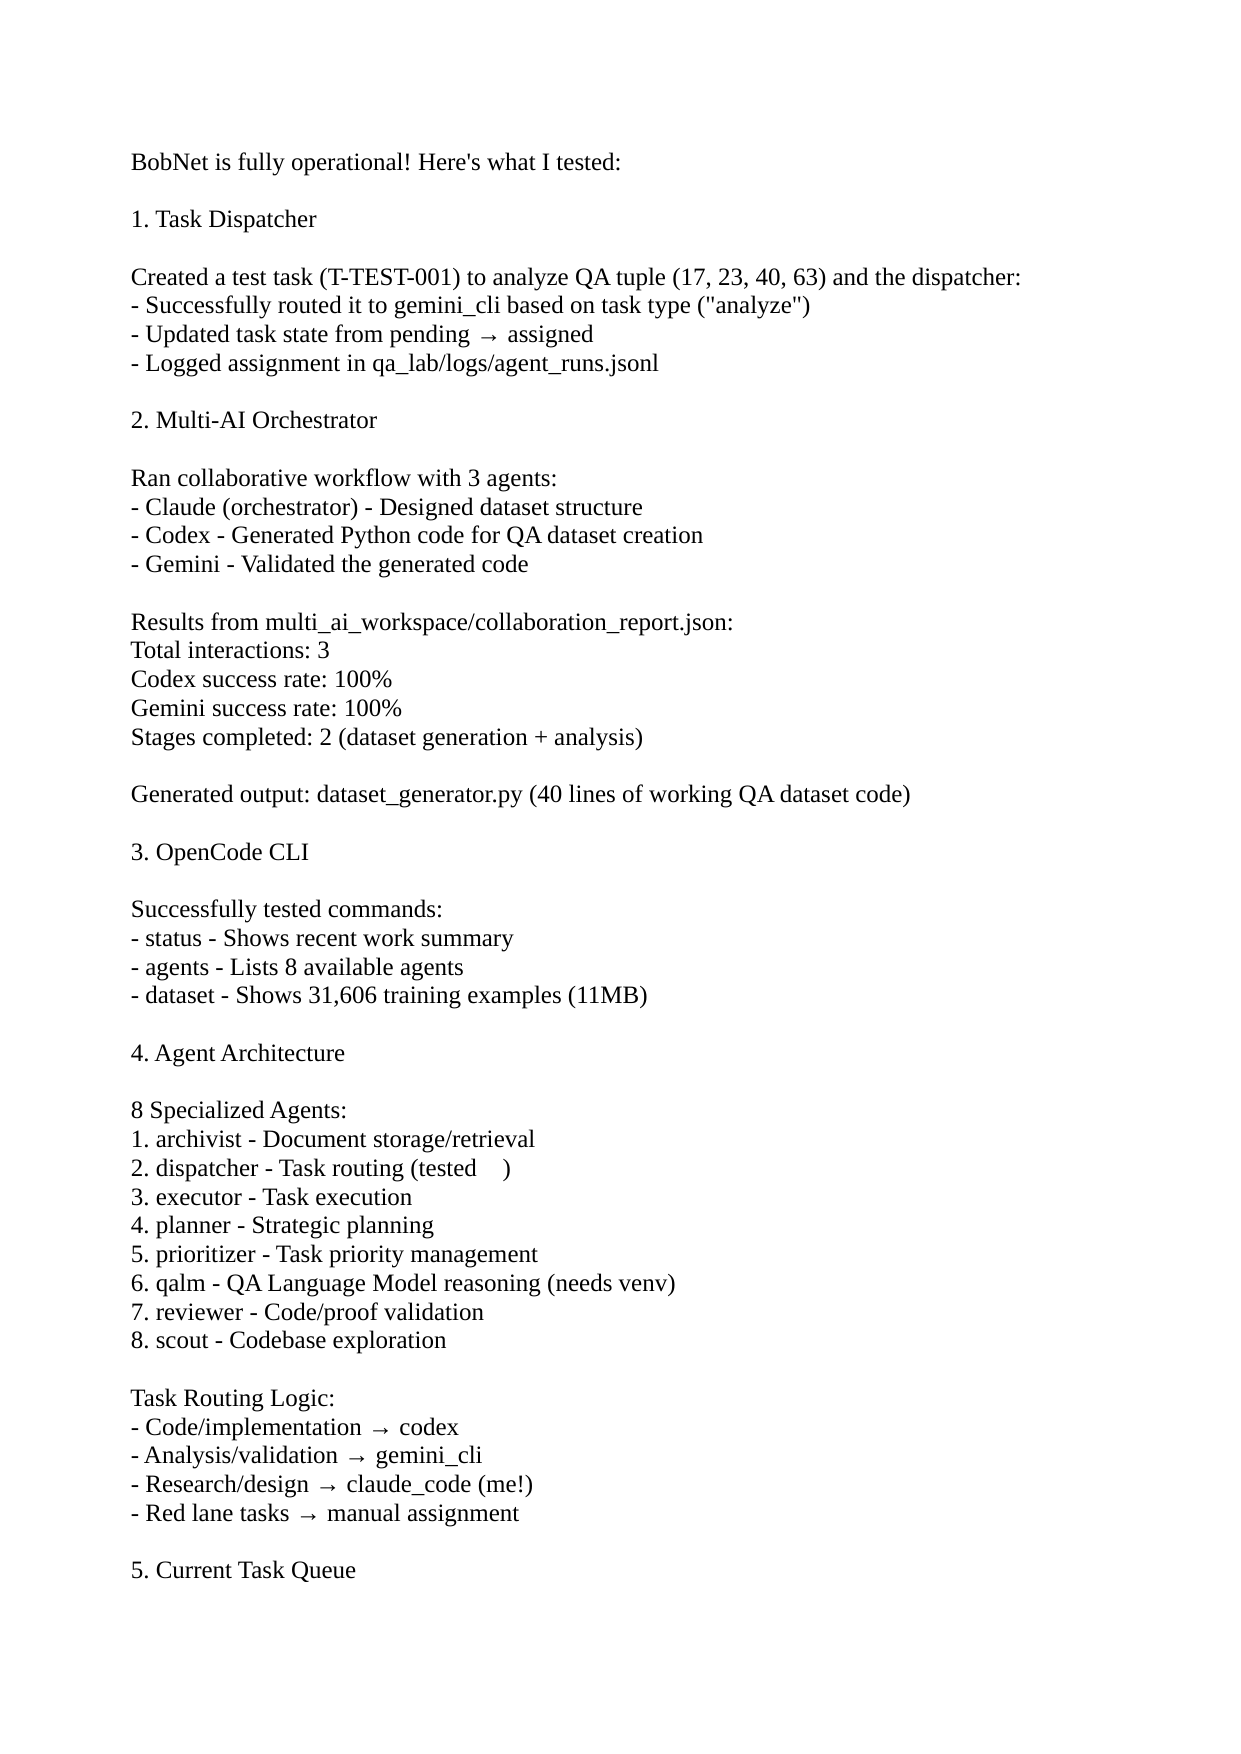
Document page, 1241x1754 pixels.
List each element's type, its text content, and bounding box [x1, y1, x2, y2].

text - dataset - Shows 31,606 training examples (11MB) [118, 981, 1122, 1009]
text Total interactions: 3 [118, 636, 1122, 664]
text Codex success rate: 100% [118, 664, 1122, 693]
text Task Routing Logic: [118, 1383, 1122, 1412]
text - Gemini - Validated the generated code [118, 549, 1122, 578]
text 6. qalm - QA Language Model reasoning (needs venv) [118, 1268, 1122, 1297]
text Results from multi_ai_workspace/collaboration_report.json: [118, 607, 1122, 636]
text - Successfully routed it to gemini_cli based on task type ("analyze") [118, 291, 1122, 319]
text Created a test task (T-TEST-001) to analyze QA tuple (17, 23, 40, 63) and the dispatcher: [118, 262, 1122, 291]
text BobNet is fully operational! Here's what I tested: [118, 147, 1122, 176]
text - Red lane tasks → manual assignment [118, 1498, 1122, 1527]
text 2. dispatcher - Task routing (tested ✅) [118, 1153, 1122, 1182]
text 8. scout - Codebase exploration [118, 1326, 1122, 1354]
text Gemini success rate: 100% [118, 693, 1122, 722]
text 1. archivist - Document storage/retrieval [118, 1124, 1122, 1153]
text 8 Specialized Agents: [118, 1096, 1122, 1124]
text Ran collaborative workflow with 3 agents: [118, 463, 1122, 492]
text - Analysis/validation → gemini_cli [118, 1441, 1122, 1469]
text 7. reviewer - Code/proof validation [118, 1297, 1122, 1326]
text - Code/implementation → codex [118, 1412, 1122, 1441]
text - Research/design → claude_code (me!) [118, 1469, 1122, 1498]
text - Logged assignment in qa_lab/logs/agent_runs.jsonl [118, 348, 1122, 377]
text Generated output: dataset_generator.py (40 lines of working QA dataset code) [118, 779, 1122, 808]
text - Codex - Generated Python code for QA dataset creation [118, 521, 1122, 549]
text 5. Current Task Queue [118, 1556, 1122, 1584]
text - status - Shows recent work summary [118, 923, 1122, 952]
text Stages completed: 2 (dataset generation + analysis) [118, 722, 1122, 751]
text 3. executor - Task execution [118, 1182, 1122, 1211]
text 4. planner - Strategic planning [118, 1211, 1122, 1239]
text 5. prioritizer - Task priority management [118, 1239, 1122, 1268]
text Successfully tested commands: [118, 894, 1122, 923]
text - Updated task state from pending → assigned [118, 319, 1122, 348]
text - agents - Lists 8 available agents [118, 952, 1122, 981]
text 3. OpenCode CLI ✅ [118, 837, 1122, 866]
text - Claude (orchestrator) - Designed dataset structure [118, 492, 1122, 521]
text 1. Task Dispatcher ✅ [118, 204, 1122, 233]
text 2. Multi-AI Orchestrator ✅ [118, 406, 1122, 434]
text 4. Agent Architecture [118, 1038, 1122, 1067]
